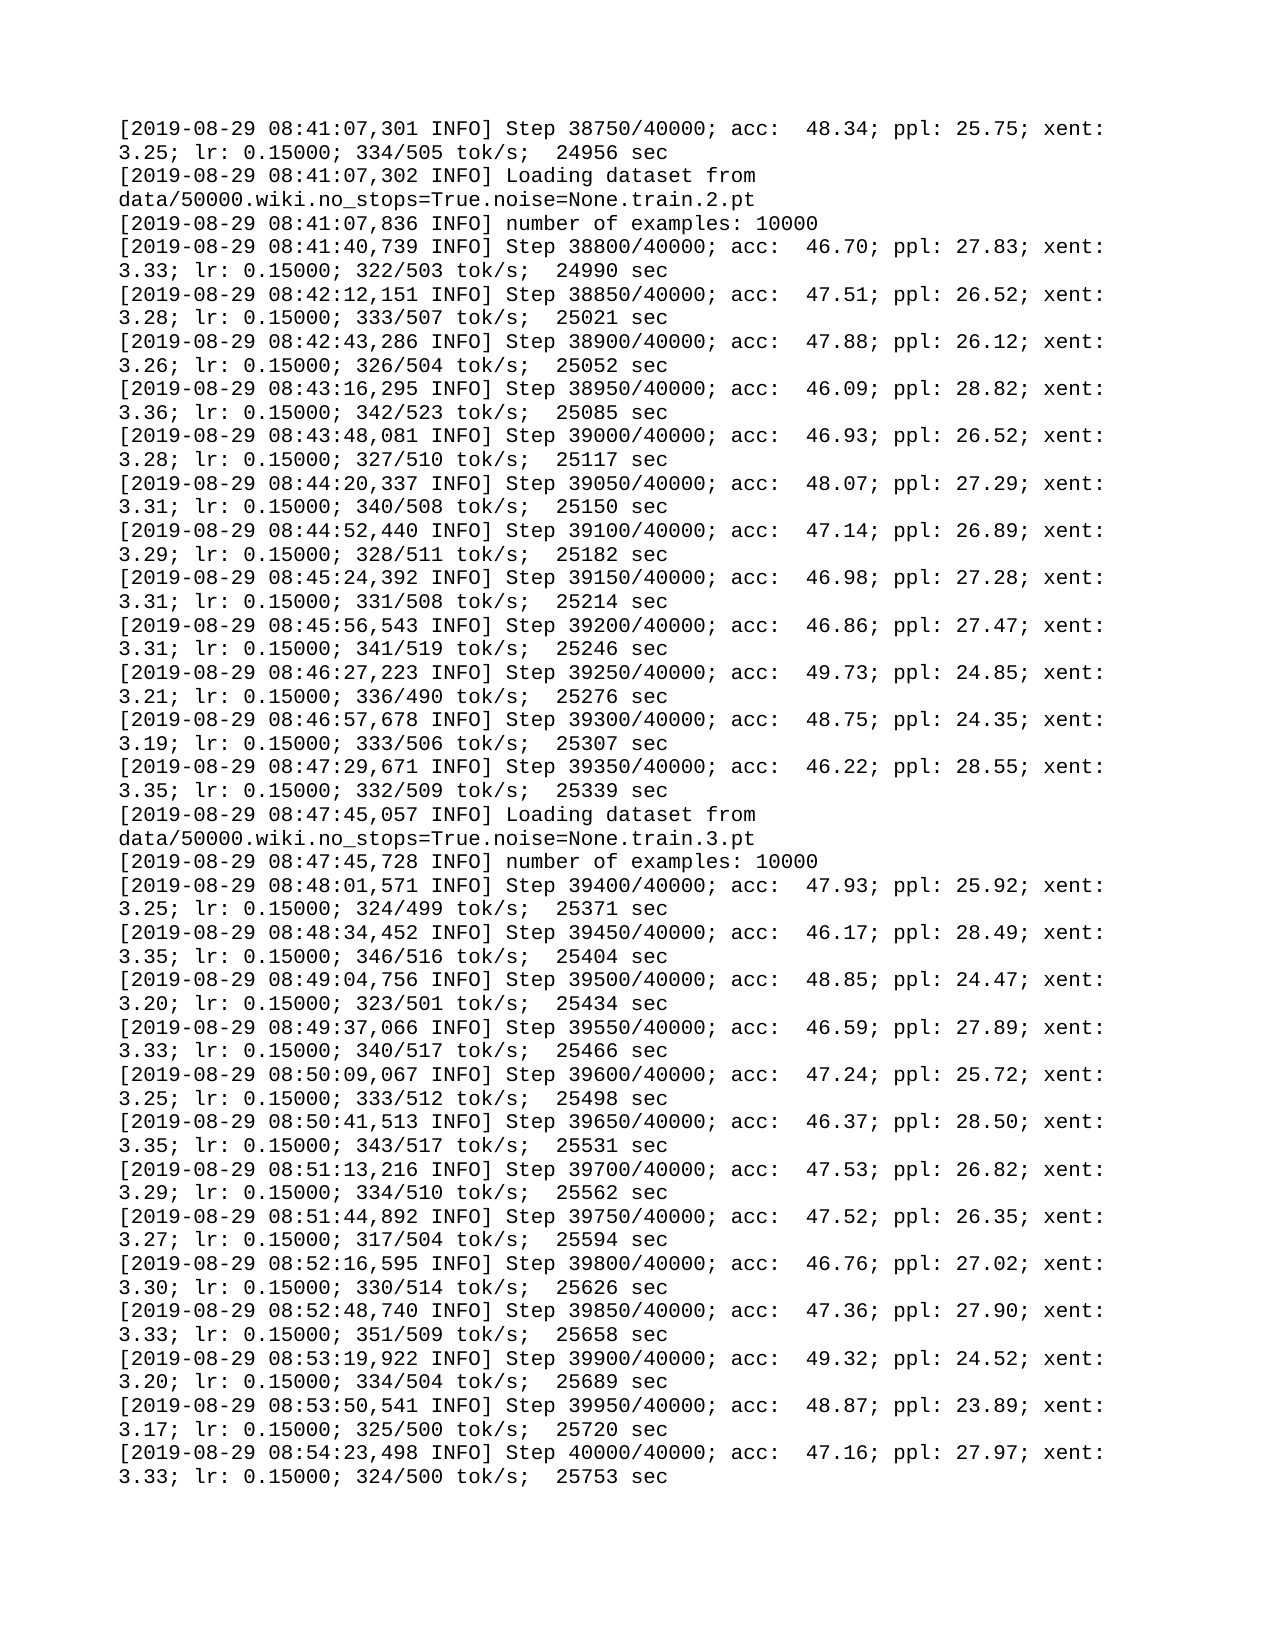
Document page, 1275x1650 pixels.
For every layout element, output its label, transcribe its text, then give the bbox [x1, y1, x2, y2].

text [2019-08-29 08:44:20,337 INFO] Step 39050/40000; acc: 48.07; ppl: 27.29; xent: 3.31; lr: 0.15000; 340/508 tok/s; 25150 sec [118, 473, 1157, 520]
text [2019-08-29 08:41:07,301 INFO] Step 38750/40000; acc: 48.34; ppl: 25.75; xent: 3.25; lr: 0.15000; 334/505 tok/s; 24956 sec [118, 118, 1157, 165]
text [2019-08-29 08:41:07,836 INFO] number of examples: 10000 [118, 213, 1157, 236]
text [2019-08-29 08:54:23,498 INFO] Step 40000/40000; acc: 47.16; ppl: 27.97; xent: 3.33; lr: 0.15000; 324/500 tok/s; 25753 sec [118, 1442, 1157, 1489]
text [2019-08-29 08:52:48,740 INFO] Step 39850/40000; acc: 47.36; ppl: 27.90; xent: 3.33; lr: 0.15000; 351/509 tok/s; 25658 sec [118, 1300, 1157, 1348]
text [2019-08-29 08:43:48,081 INFO] Step 39000/40000; acc: 46.93; ppl: 26.52; xent: 3.28; lr: 0.15000; 327/510 tok/s; 25117 sec [118, 426, 1157, 473]
text [2019-08-29 08:47:45,728 INFO] number of examples: 10000 [118, 851, 1157, 875]
text [2019-08-29 08:50:41,513 INFO] Step 39650/40000; acc: 46.37; ppl: 28.50; xent: 3.35; lr: 0.15000; 343/517 tok/s; 25531 sec [118, 1111, 1157, 1158]
text [2019-08-29 08:45:24,392 INFO] Step 39150/40000; acc: 46.98; ppl: 27.28; xent: 3.31; lr: 0.15000; 331/508 tok/s; 25214 sec [118, 567, 1157, 615]
text [2019-08-29 08:47:45,057 INFO] Loading dataset from data/50000.wiki.no_stops=True.noise=None.train.3.pt [118, 804, 1157, 851]
text [2019-08-29 08:44:52,440 INFO] Step 39100/40000; acc: 47.14; ppl: 26.89; xent: 3.29; lr: 0.15000; 328/511 tok/s; 25182 sec [118, 520, 1157, 567]
text [2019-08-29 08:51:13,216 INFO] Step 39700/40000; acc: 47.53; ppl: 26.82; xent: 3.29; lr: 0.15000; 334/510 tok/s; 25562 sec [118, 1158, 1157, 1206]
text [2019-08-29 08:42:43,286 INFO] Step 38900/40000; acc: 47.88; ppl: 26.12; xent: 3.26; lr: 0.15000; 326/504 tok/s; 25052 sec [118, 331, 1157, 378]
text [2019-08-29 08:50:09,067 INFO] Step 39600/40000; acc: 47.24; ppl: 25.72; xent: 3.25; lr: 0.15000; 333/512 tok/s; 25498 sec [118, 1064, 1157, 1111]
text [2019-08-29 08:41:07,302 INFO] Loading dataset from data/50000.wiki.no_stops=True.noise=None.train.2.pt [118, 165, 1157, 213]
text [2019-08-29 08:53:19,922 INFO] Step 39900/40000; acc: 49.32; ppl: 24.52; xent: 3.20; lr: 0.15000; 334/504 tok/s; 25689 sec [118, 1348, 1157, 1395]
text [2019-08-29 08:45:56,543 INFO] Step 39200/40000; acc: 46.86; ppl: 27.47; xent: 3.31; lr: 0.15000; 341/519 tok/s; 25246 sec [118, 615, 1157, 662]
text [2019-08-29 08:43:16,295 INFO] Step 38950/40000; acc: 46.09; ppl: 28.82; xent: 3.36; lr: 0.15000; 342/523 tok/s; 25085 sec [118, 378, 1157, 426]
text [2019-08-29 08:48:34,452 INFO] Step 39450/40000; acc: 46.17; ppl: 28.49; xent: 3.35; lr: 0.15000; 346/516 tok/s; 25404 sec [118, 922, 1157, 969]
text [2019-08-29 08:53:50,541 INFO] Step 39950/40000; acc: 48.87; ppl: 23.89; xent: 3.17; lr: 0.15000; 325/500 tok/s; 25720 sec [118, 1395, 1157, 1442]
text [2019-08-29 08:52:16,595 INFO] Step 39800/40000; acc: 46.76; ppl: 27.02; xent: 3.30; lr: 0.15000; 330/514 tok/s; 25626 sec [118, 1253, 1157, 1300]
text [2019-08-29 08:49:37,066 INFO] Step 39550/40000; acc: 46.59; ppl: 27.89; xent: 3.33; lr: 0.15000; 340/517 tok/s; 25466 sec [118, 1017, 1157, 1064]
text [2019-08-29 08:42:12,151 INFO] Step 38850/40000; acc: 47.51; ppl: 26.52; xent: 3.28; lr: 0.15000; 333/507 tok/s; 25021 sec [118, 284, 1157, 331]
text [2019-08-29 08:46:27,223 INFO] Step 39250/40000; acc: 49.73; ppl: 24.85; xent: 3.21; lr: 0.15000; 336/490 tok/s; 25276 sec [118, 662, 1157, 709]
text [2019-08-29 08:46:57,678 INFO] Step 39300/40000; acc: 48.75; ppl: 24.35; xent: 3.19; lr: 0.15000; 333/506 tok/s; 25307 sec [118, 709, 1157, 757]
text [2019-08-29 08:47:29,671 INFO] Step 39350/40000; acc: 46.22; ppl: 28.55; xent: 3.35; lr: 0.15000; 332/509 tok/s; 25339 sec [118, 757, 1157, 804]
text [2019-08-29 08:49:04,756 INFO] Step 39500/40000; acc: 48.85; ppl: 24.47; xent: 3.20; lr: 0.15000; 323/501 tok/s; 25434 sec [118, 969, 1157, 1017]
text [2019-08-29 08:48:01,571 INFO] Step 39400/40000; acc: 47.93; ppl: 25.92; xent: 3.25; lr: 0.15000; 324/499 tok/s; 25371 sec [118, 875, 1157, 922]
text [2019-08-29 08:51:44,892 INFO] Step 39750/40000; acc: 47.52; ppl: 26.35; xent: 3.27; lr: 0.15000; 317/504 tok/s; 25594 sec [118, 1206, 1157, 1253]
text [2019-08-29 08:41:40,739 INFO] Step 38800/40000; acc: 46.70; ppl: 27.83; xent: 3.33; lr: 0.15000; 322/503 tok/s; 24990 sec [118, 236, 1157, 284]
